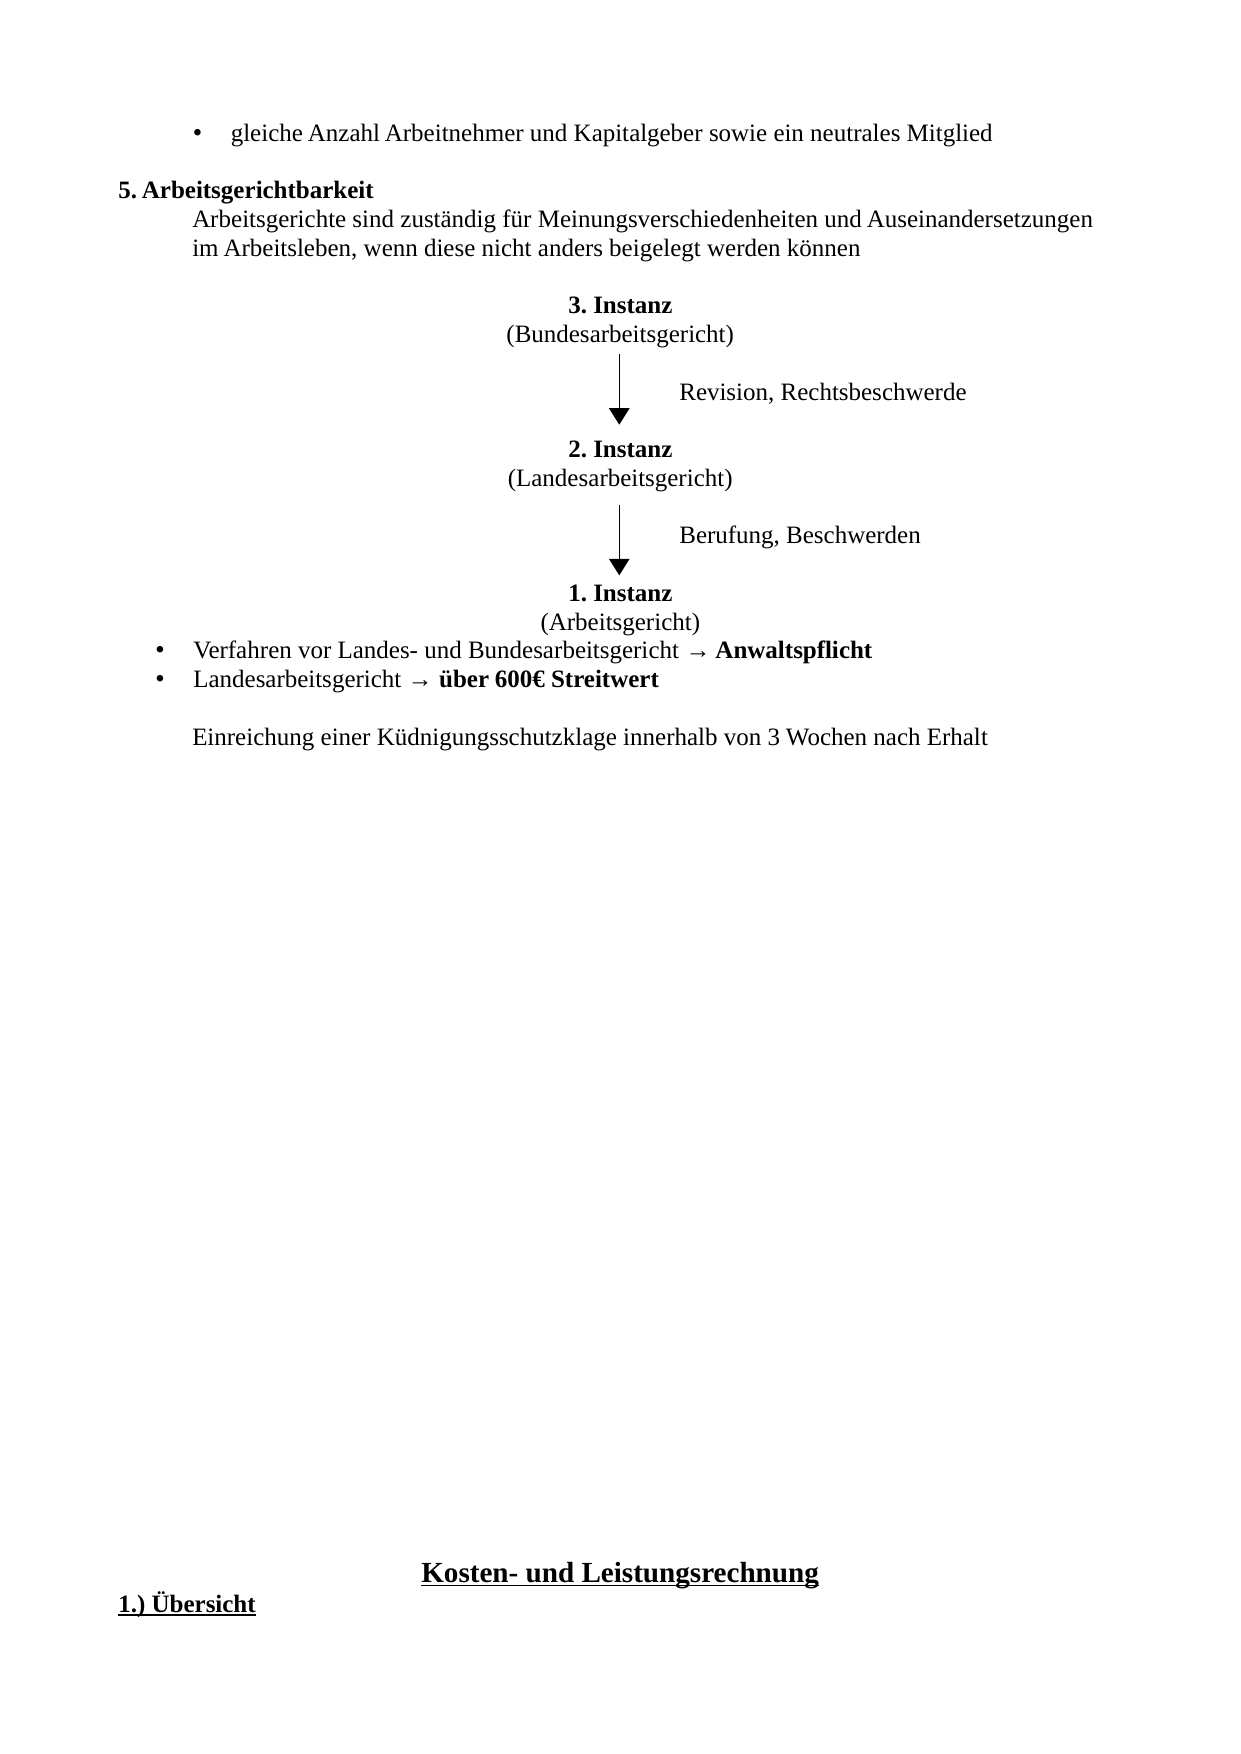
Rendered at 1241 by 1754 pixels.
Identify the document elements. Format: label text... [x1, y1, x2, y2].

text im Arbeitsleben, wenn diese nicht anders beigelegt werden können [118, 233, 1122, 262]
text 1.) Übersicht [118, 1589, 1122, 1618]
text Einreichung einer Küdnigungsschutzklage innerhalb von 3 Wochen nach Erhalt [118, 722, 1122, 751]
text [118, 377, 619, 406]
list gleiche Anzahl Arbeitnehmer und Kapitalgeber sowie ein neutrales Mitglied [193, 118, 1122, 147]
text [118, 521, 619, 549]
list Landesarbeitsgericht → über 600€ Streitwert [156, 664, 1122, 693]
text 2. Instanz [118, 434, 1122, 463]
text (Arbeitsgericht) [118, 607, 1122, 636]
text (Landesarbeitsgericht) [118, 463, 1122, 492]
text 1. Instanz [118, 578, 1122, 607]
text Revision, Rechtsbeschwerde [620, 377, 1122, 406]
text 3. Instanz [118, 291, 1122, 319]
text Kosten- und Leistungsrechnung [118, 1556, 1122, 1589]
text Berufung, Beschwerden [620, 521, 1122, 549]
text (Bundesarbeitsgericht) [118, 319, 1122, 348]
text Arbeitsgerichte sind zuständig für Meinungsverschiedenheiten und Auseinandersetzungen [118, 204, 1122, 233]
list Verfahren vor Landes- und Bundesarbeitsgericht → Anwaltspflicht [156, 636, 1122, 664]
text 5. Arbeitsgerichtbarkeit [118, 176, 1122, 204]
